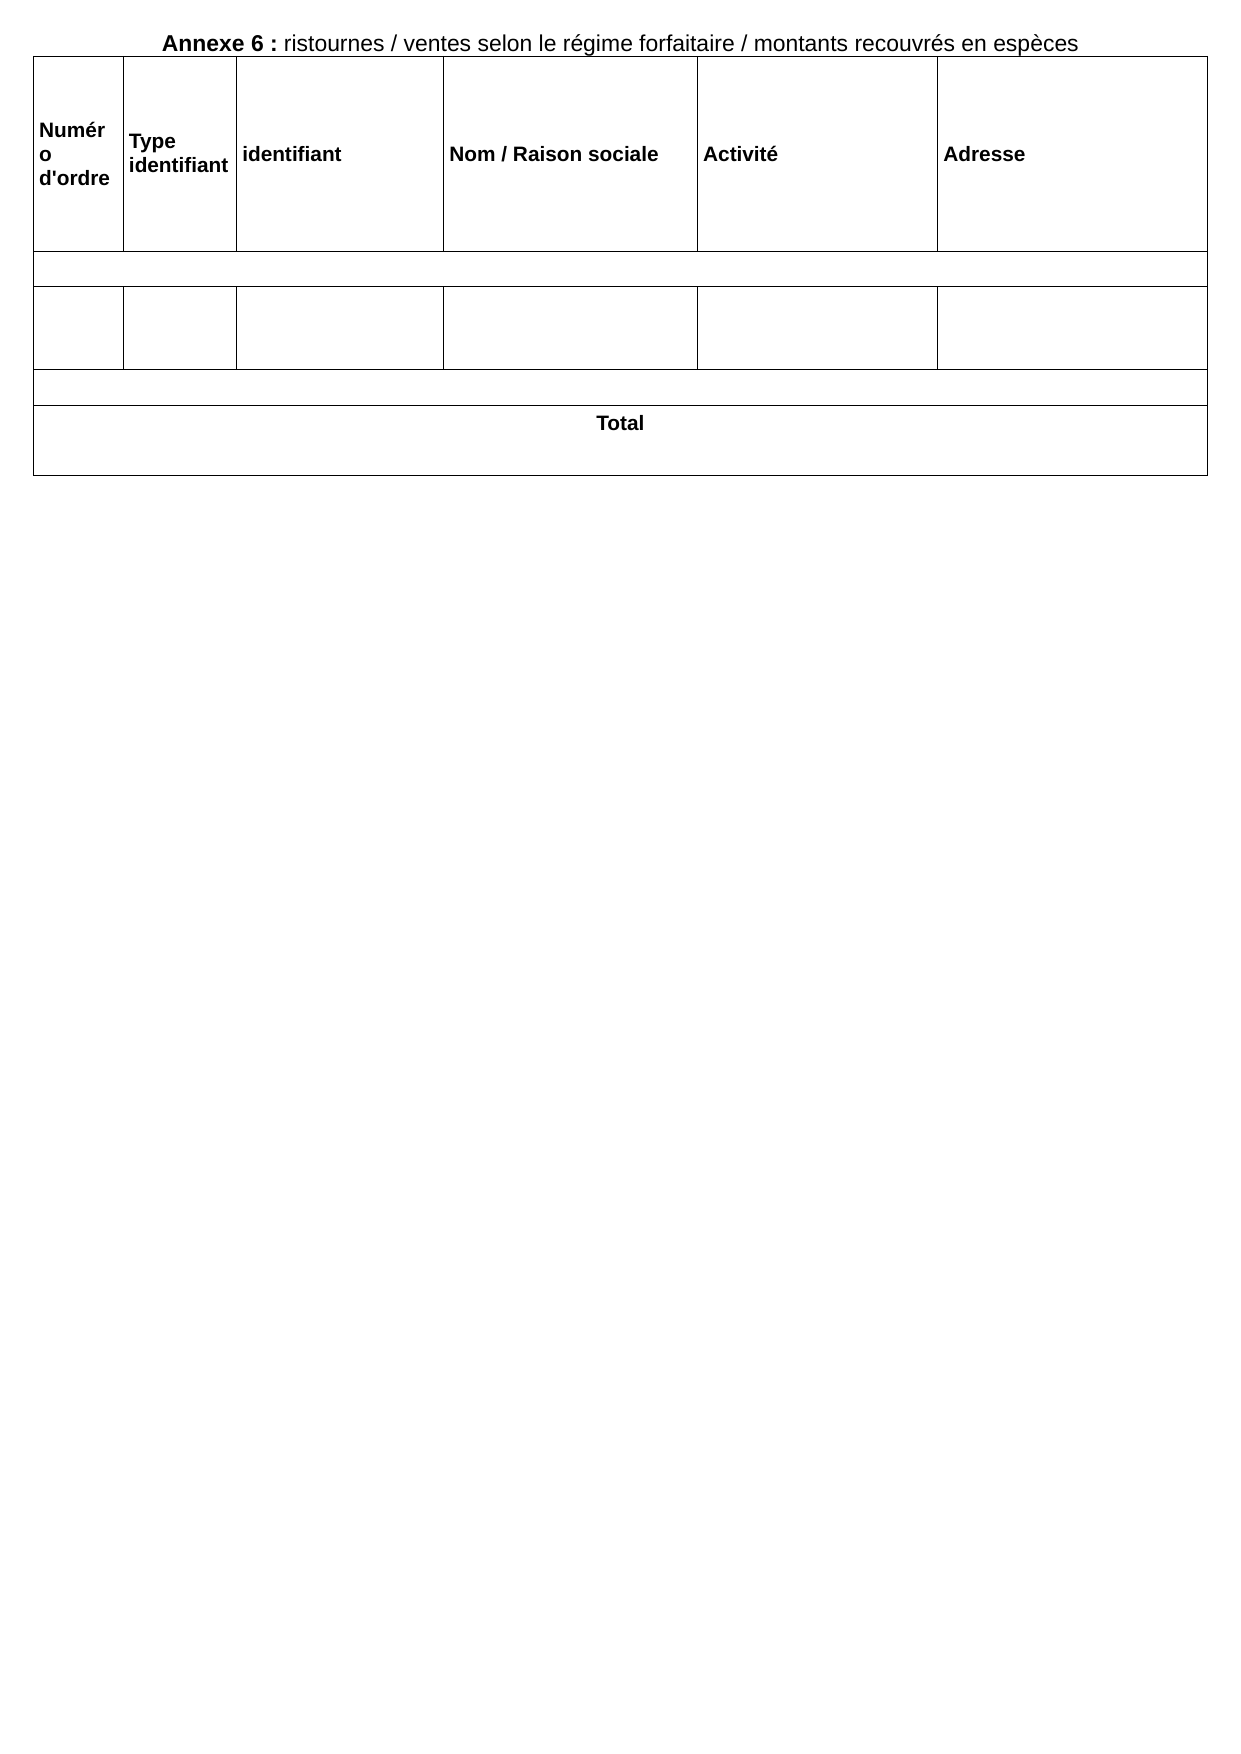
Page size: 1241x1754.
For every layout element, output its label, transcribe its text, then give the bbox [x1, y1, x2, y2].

table_cell <(line.party.identifiers[0].nature_identifiant=='mf' and '1') or (line.party.identifiers[0].nature_identifiant=='cin' and '2') or (line.party.identifiers[0].nature_identifiant=='carte de sejour' and '3') or (line.party.identifiers[0].nature_identifiant=='ni domoicilie ni etabli' and '4')> [124, 287, 236, 369]
table_cell <line.party.identifiers[0].identifiant><line.party.identifiers[0].code>/<line.party.code_tva>/<line.party.code_categorie>/<line.party.etablissement> [237, 287, 443, 369]
table_header Numéro d'ordre [34, 57, 123, 251]
table_cell <line.ordre> [34, 287, 123, 369]
table_header Adresse [938, 57, 1207, 251]
table_cell </for> [34, 370, 1207, 404]
table_cell <format_address(line.party.addresses[0])> [938, 287, 1207, 369]
table_cell <line.party.name> [444, 287, 697, 369]
table_header Nom / Raison sociale [444, 57, 697, 251]
table_cell Total [34, 406, 1207, 475]
table_header Type identifiant [124, 57, 236, 251]
table_header Activité [698, 57, 937, 251]
table_header identifiant [237, 57, 443, 251]
text Annexe 6 : ristournes / ventes selon le régime forfaitaire / montants recouvrés en espèces [29, 29, 1211, 56]
table_cell <line.party.identifiers[0].activite> [698, 287, 937, 369]
table_cell <for each="line in declaration.annexe6_lines"> [34, 252, 1207, 286]
